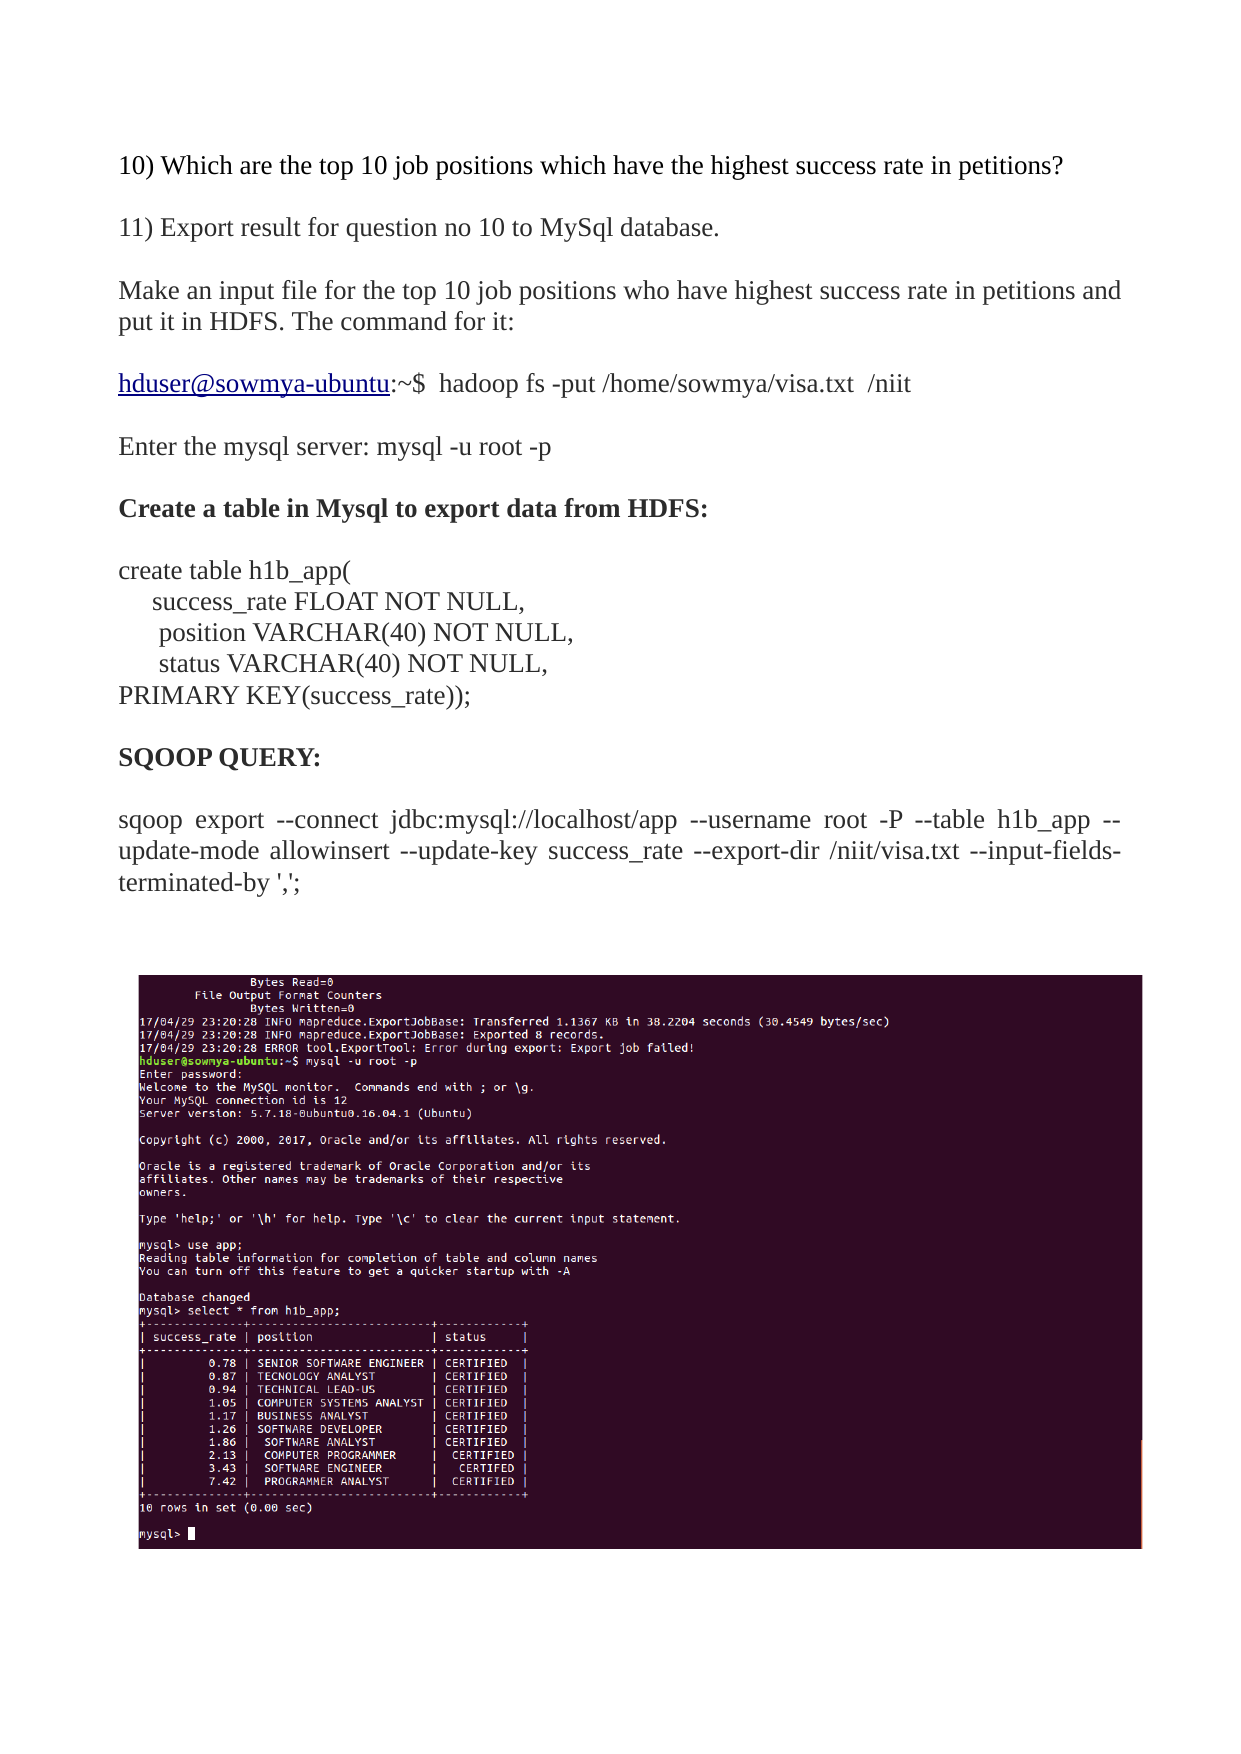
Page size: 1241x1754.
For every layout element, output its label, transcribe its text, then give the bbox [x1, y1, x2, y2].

text success_rate FLOAT NOT NULL, [118, 585, 1122, 616]
text 11) Export result for question no 10 to MySql database. [118, 212, 1122, 243]
text 10) Which are the top 10 job positions which have the highest success rate in petitions? [118, 149, 1122, 180]
text status VARCHAR(40) NOT NULL, [118, 648, 1122, 679]
text SQOOP QUERY: [118, 741, 1122, 772]
text Enter the mysql server: mysql -u root -p [118, 429, 1122, 461]
text create table h1b_app( [118, 554, 1122, 585]
text position VARCHAR(40) NOT NULL, [118, 616, 1122, 648]
picture [138, 975, 1143, 1549]
text hduser@sowmya-ubuntu:~$ hadoop fs -put /home/sowmya/visa.txt /niit [118, 367, 1122, 398]
text sqoop export --connect jdbc:mysql://localhost/app --username root -P --table h1b_app --update-mode allowinsert --update-key success_rate --export-dir /niit/visa.txt --input-fields-terminated-by ','; [118, 803, 1122, 897]
text Make an input file for the top 10 job positions who have highest success rate in petitions and put it in HDFS. The command for it: [118, 274, 1122, 336]
text Create a table in Mysql to export data from HDFS: [118, 492, 1122, 523]
text PRIMARY KEY(success_rate)); [118, 679, 1122, 710]
